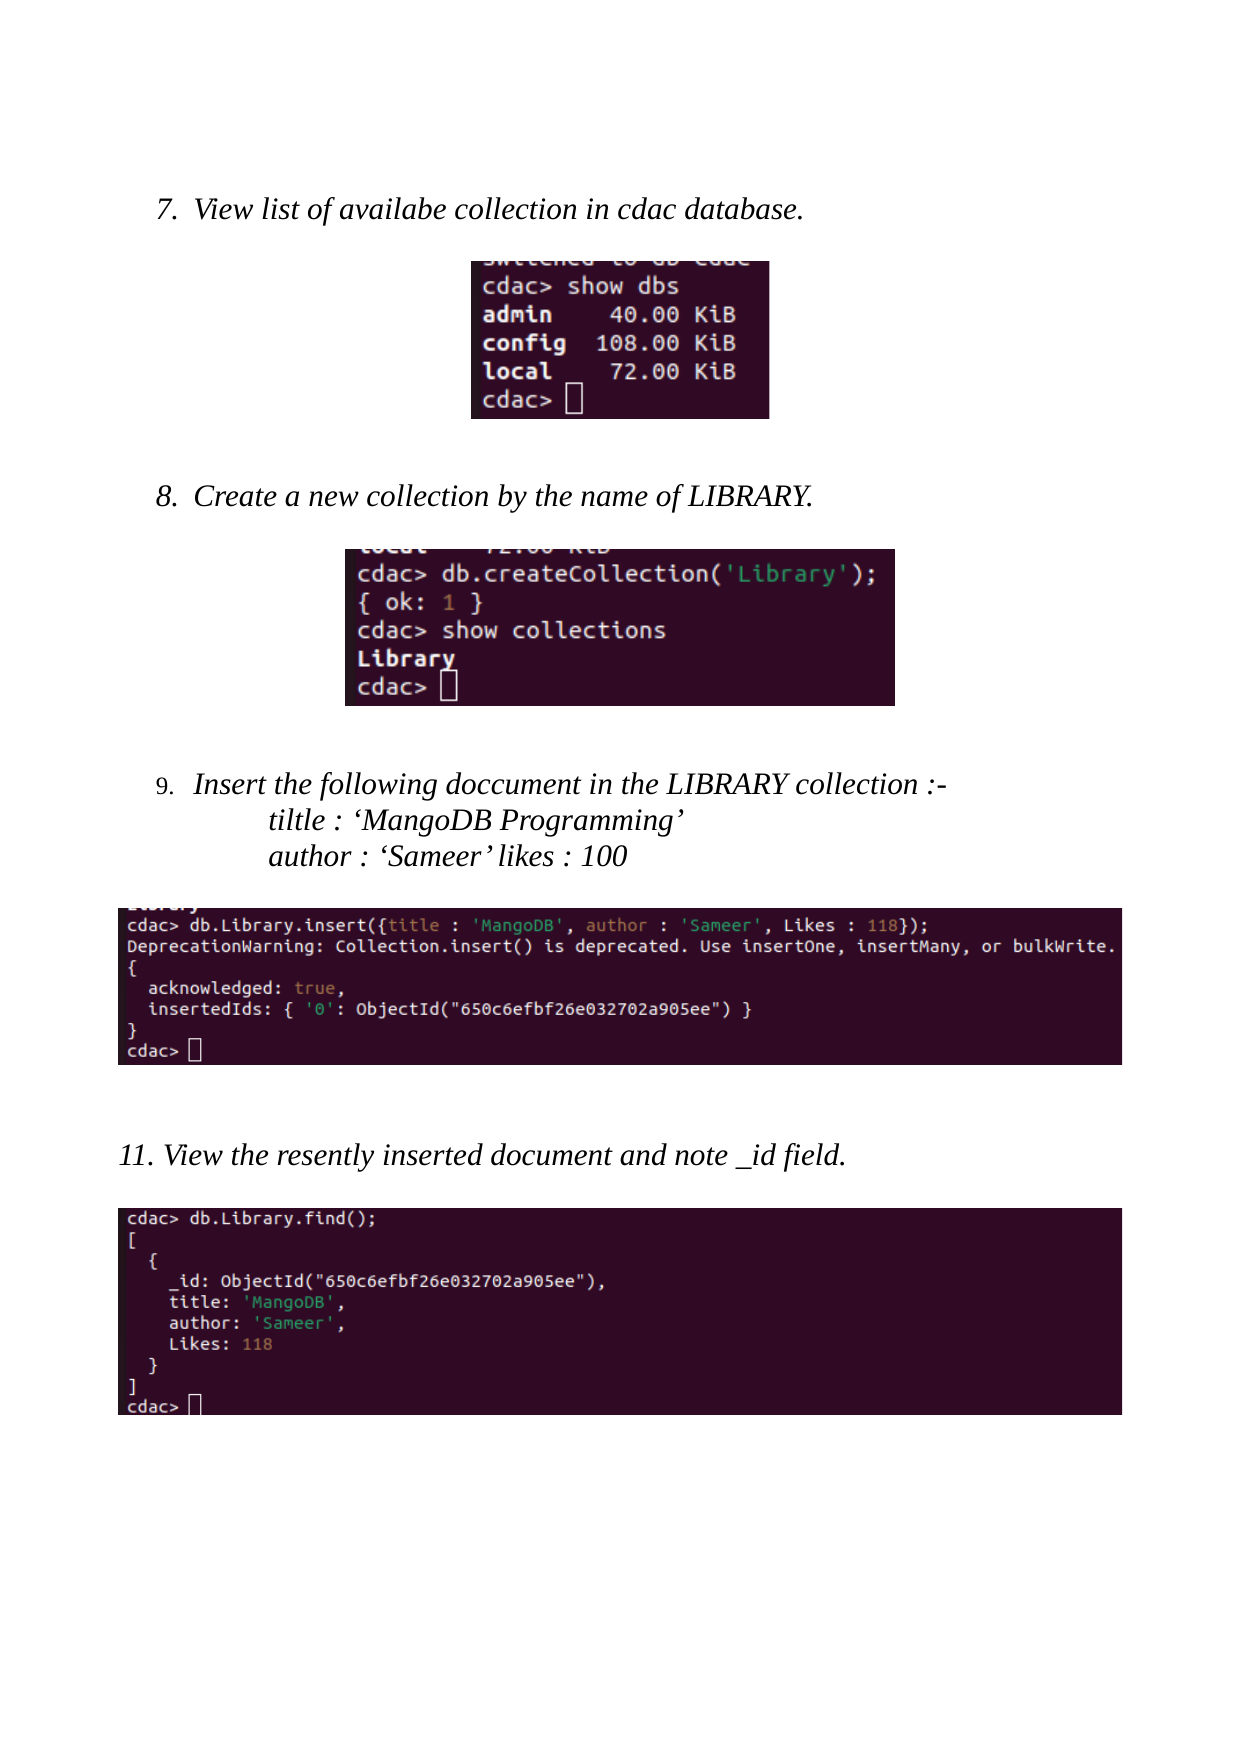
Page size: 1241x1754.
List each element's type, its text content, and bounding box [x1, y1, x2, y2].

picture [345, 549, 895, 706]
picture [471, 261, 770, 419]
list Create a new collection by the name of LIBRARY. [156, 477, 1122, 513]
picture [118, 1208, 1123, 1415]
list author : ‘Sameer’ likes : 100 [231, 837, 1122, 873]
list Insert the following doccument in the LIBRARY collection :- [156, 765, 1122, 801]
list tiltle : ‘MangoDB Programming’ [231, 801, 1122, 837]
picture [118, 908, 1123, 1065]
text 11. View the resently inserted document and note _id field. [118, 1137, 1122, 1173]
list View list of availabe collection in cdac database. [156, 190, 1122, 226]
